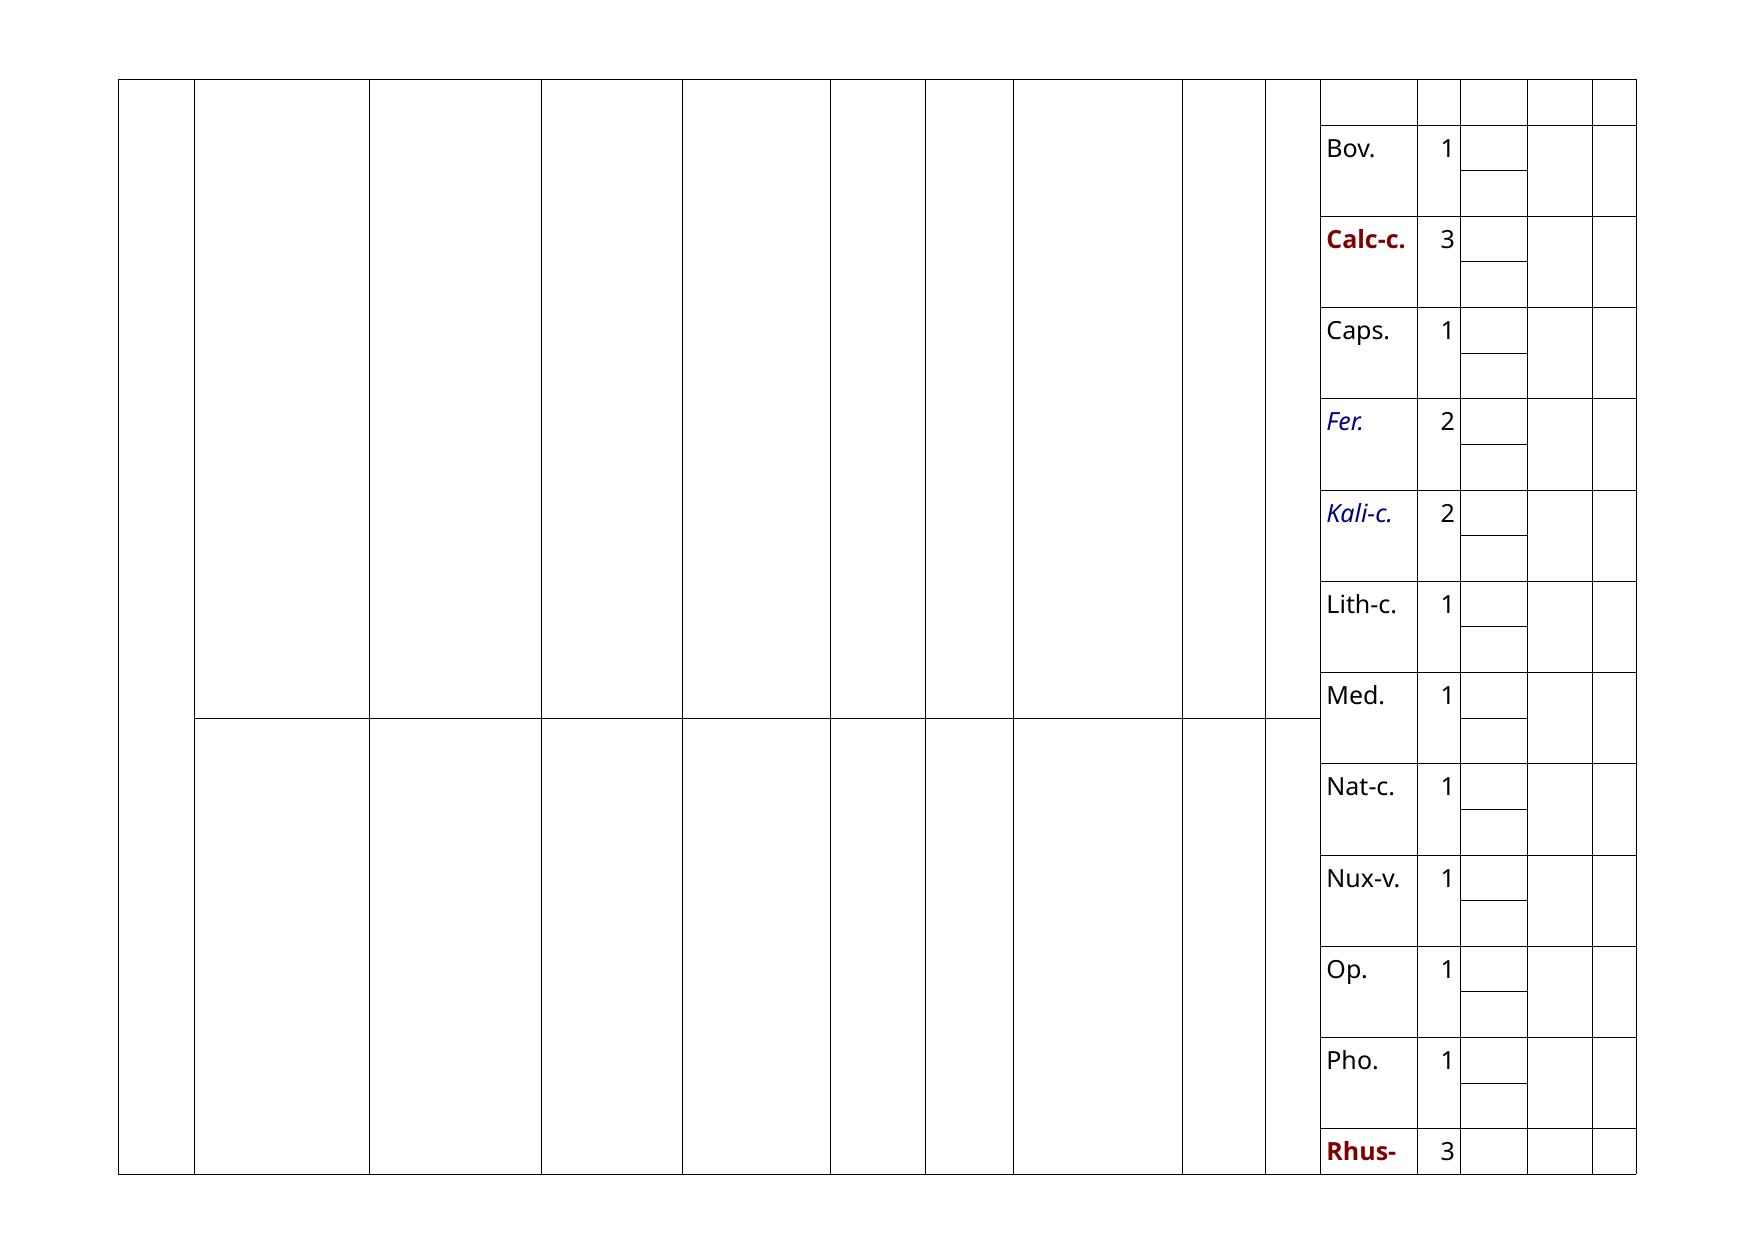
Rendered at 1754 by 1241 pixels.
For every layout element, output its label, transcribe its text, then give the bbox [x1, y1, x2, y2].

table_cell [1528, 764, 1592, 854]
table_cell Nux-v. [1321, 856, 1417, 946]
table_cell 2 [1418, 399, 1460, 489]
table_cell 3 [1418, 1129, 1460, 1174]
table_cell [683, 80, 830, 718]
table_cell 1 [1418, 1038, 1460, 1128]
table_cell [1418, 80, 1460, 124]
table_cell [195, 719, 369, 1174]
table_cell [1183, 80, 1265, 718]
table_cell [1528, 308, 1592, 398]
table_cell [1593, 308, 1636, 398]
table_cell [1593, 673, 1636, 763]
table_cell [1593, 764, 1636, 854]
table_cell [831, 80, 925, 718]
table_cell [831, 719, 925, 1174]
table_cell [1461, 901, 1527, 946]
table_cell [370, 719, 541, 1174]
table_cell [1461, 171, 1527, 216]
table_cell 3 [1418, 217, 1460, 307]
table_cell 1 [1418, 764, 1460, 854]
table_cell Nat-c. [1321, 764, 1417, 854]
table_cell 1 [1418, 856, 1460, 946]
table_cell [1461, 217, 1527, 261]
table_cell Bov. [1321, 126, 1417, 216]
table_cell [1014, 719, 1182, 1174]
table_cell [1528, 582, 1592, 672]
table_cell [1461, 445, 1527, 489]
table_cell [1461, 1038, 1527, 1083]
table_cell [1593, 399, 1636, 489]
table_cell [1461, 673, 1527, 718]
table_cell [1461, 262, 1527, 307]
table_cell [119, 80, 194, 1174]
table_cell 1 [1418, 582, 1460, 672]
table_cell [542, 80, 682, 718]
table_cell [1461, 764, 1527, 809]
table_cell [1528, 947, 1592, 1037]
table_cell Pho. [1321, 1038, 1417, 1128]
table_cell [1321, 80, 1417, 124]
table_cell [926, 80, 1013, 718]
table_cell [1593, 126, 1636, 216]
table_cell [1461, 582, 1527, 626]
table_cell [1461, 992, 1527, 1037]
table_cell [1461, 856, 1527, 900]
table_cell [1593, 80, 1636, 124]
table_cell Lith-c. [1321, 582, 1417, 672]
table_cell [1461, 536, 1527, 581]
table_cell [1461, 126, 1527, 170]
table_cell 1 [1418, 308, 1460, 398]
table_cell [1266, 80, 1320, 718]
table_cell [1528, 491, 1592, 581]
table_cell [1593, 947, 1636, 1037]
table_cell [1593, 1129, 1636, 1174]
table_cell Med. [1321, 673, 1417, 763]
table_cell 1 [1418, 947, 1460, 1037]
table_cell Caps. [1321, 308, 1417, 398]
table_cell [1461, 947, 1527, 991]
table_cell [1528, 856, 1592, 946]
table_cell Kali-c. [1321, 491, 1417, 581]
table_cell 1 [1418, 673, 1460, 763]
table_cell [1461, 1084, 1527, 1128]
table_cell 1 [1418, 126, 1460, 216]
table_cell [542, 719, 682, 1174]
table_cell [1461, 810, 1527, 854]
table_cell [1593, 1038, 1636, 1128]
table_cell [1461, 354, 1527, 398]
table_cell [1014, 80, 1182, 718]
table_cell [1593, 856, 1636, 946]
table_cell [1461, 80, 1527, 124]
table_cell 2 [1418, 491, 1460, 581]
table_cell [195, 80, 369, 718]
table_cell [1528, 673, 1592, 763]
table_cell [1461, 627, 1527, 672]
table_cell [1593, 491, 1636, 581]
table_cell [1593, 582, 1636, 672]
table_cell [1593, 217, 1636, 307]
table_cell Fer. [1321, 399, 1417, 489]
table_cell [1183, 719, 1265, 1174]
table_cell [1528, 1038, 1592, 1128]
table_cell [1528, 399, 1592, 489]
table_cell [1528, 126, 1592, 216]
table_cell [1461, 1129, 1527, 1174]
table_cell [370, 80, 541, 718]
table_cell [1461, 491, 1527, 535]
table_cell [1461, 719, 1527, 763]
table_cell [1461, 399, 1527, 444]
table_cell [1528, 217, 1592, 307]
table_cell [683, 719, 830, 1174]
table_cell [1461, 308, 1527, 353]
table_cell [926, 719, 1013, 1174]
table_cell [1528, 80, 1592, 124]
table_cell [1266, 719, 1320, 1174]
table_cell Op. [1321, 947, 1417, 1037]
table_cell Rhus- [1321, 1129, 1417, 1174]
table_cell Calc-c. [1321, 217, 1417, 307]
table_cell [1528, 1129, 1592, 1174]
